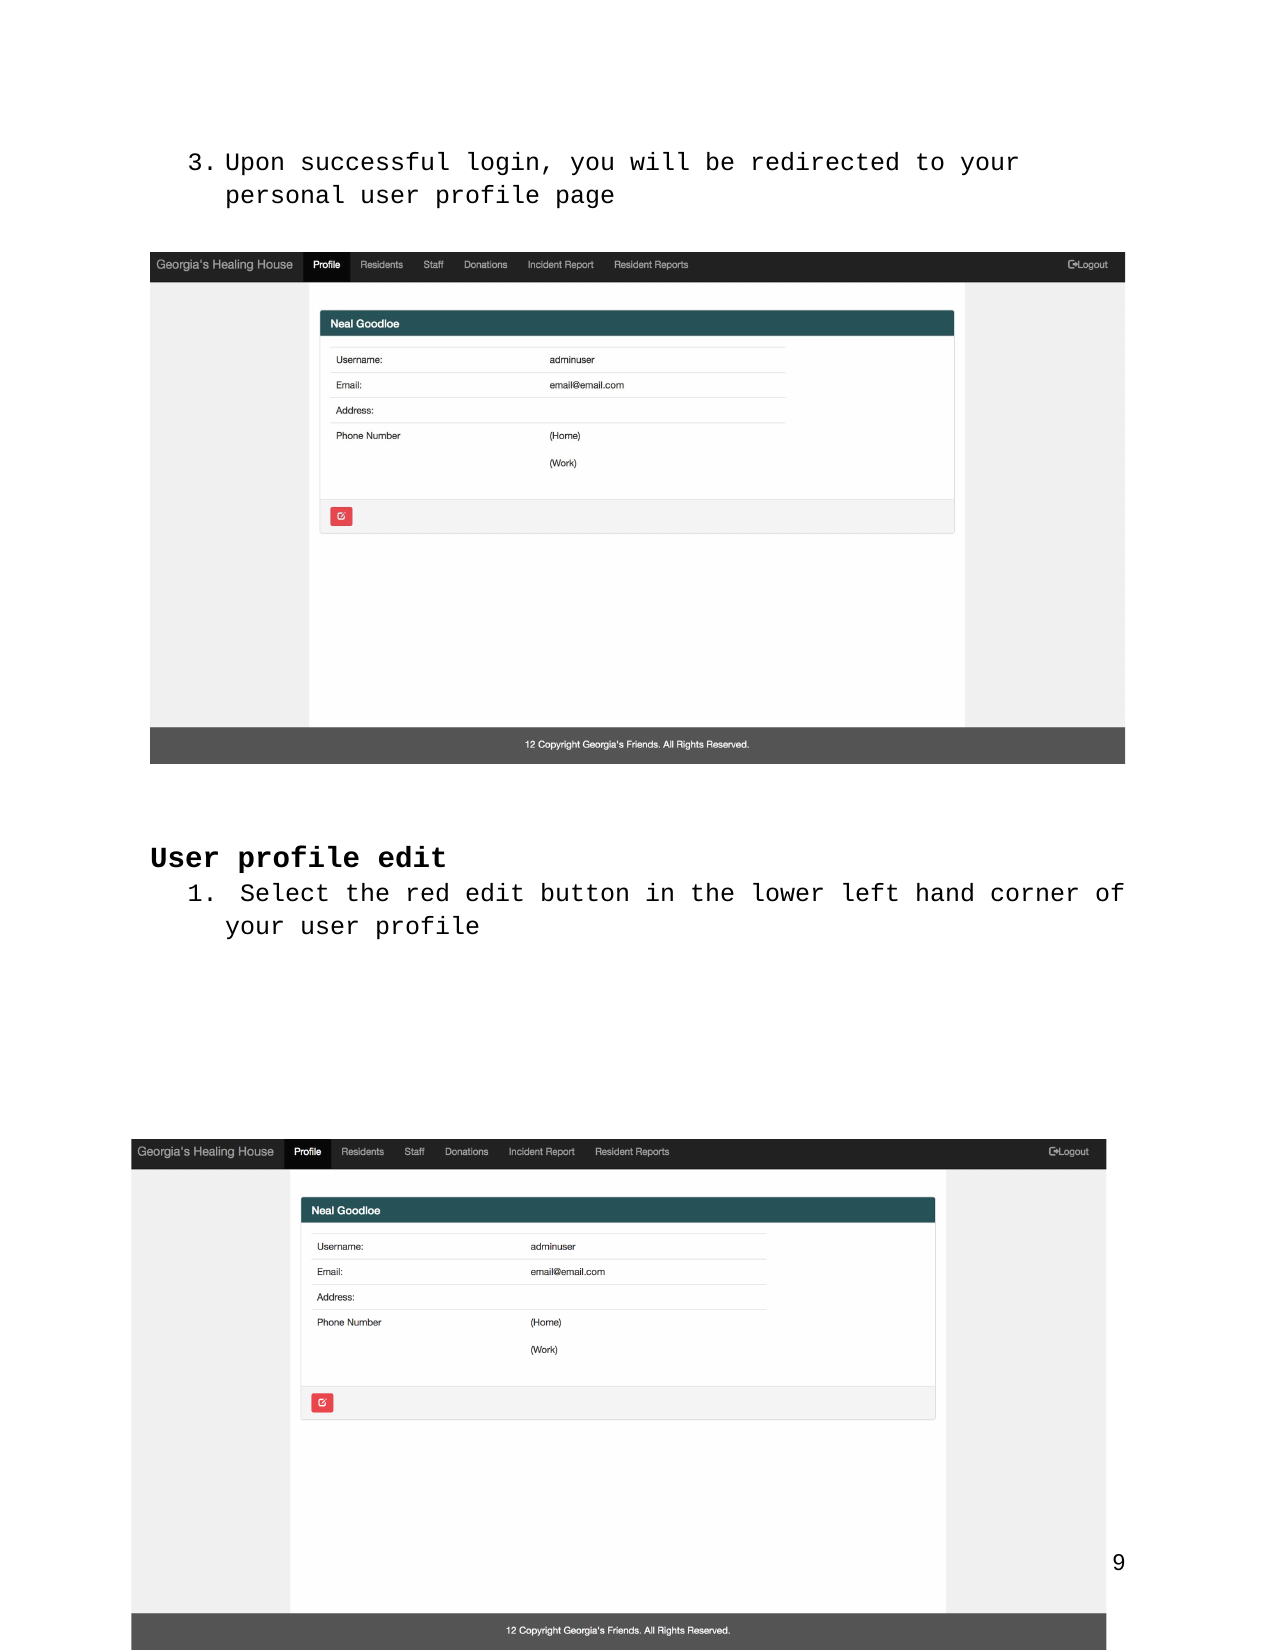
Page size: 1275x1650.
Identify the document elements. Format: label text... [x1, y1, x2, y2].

picture [150, 252, 1125, 764]
text User profile edit [150, 843, 1125, 876]
list Select the red edit button in the lower left hand corner of your user profile [187, 881, 1125, 942]
list Upon successful login, you will be redirected to your personal user profile page [187, 150, 1125, 211]
picture [131, 1139, 1107, 1650]
